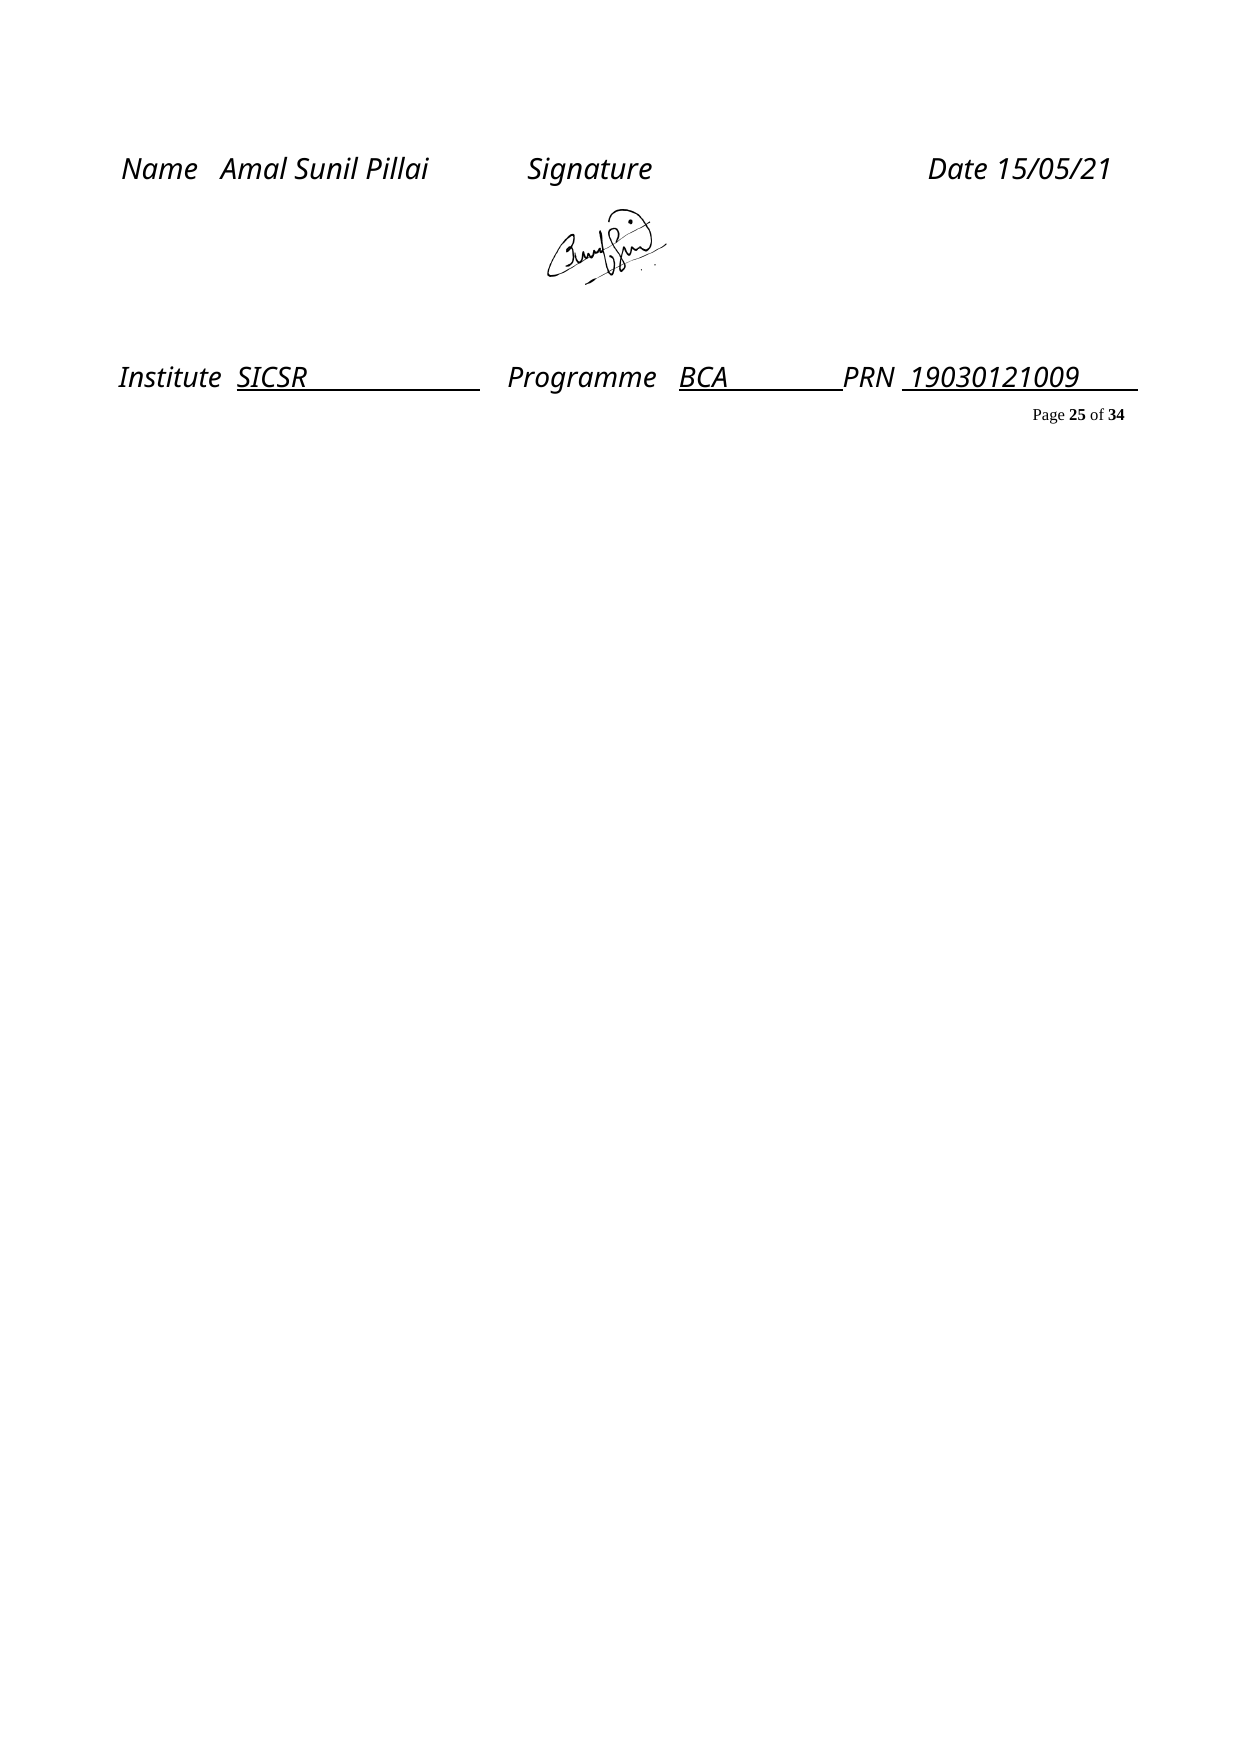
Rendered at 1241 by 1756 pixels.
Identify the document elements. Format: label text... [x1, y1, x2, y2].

text Page 25 of 34 [87, 404, 1124, 424]
text Institute SICSR Programme BCA PRN 19030121009 [119, 357, 1165, 395]
text Name Amal Sunil Pillai Signature Date 15/05/21 [121, 148, 1165, 188]
picture [527, 203, 685, 294]
